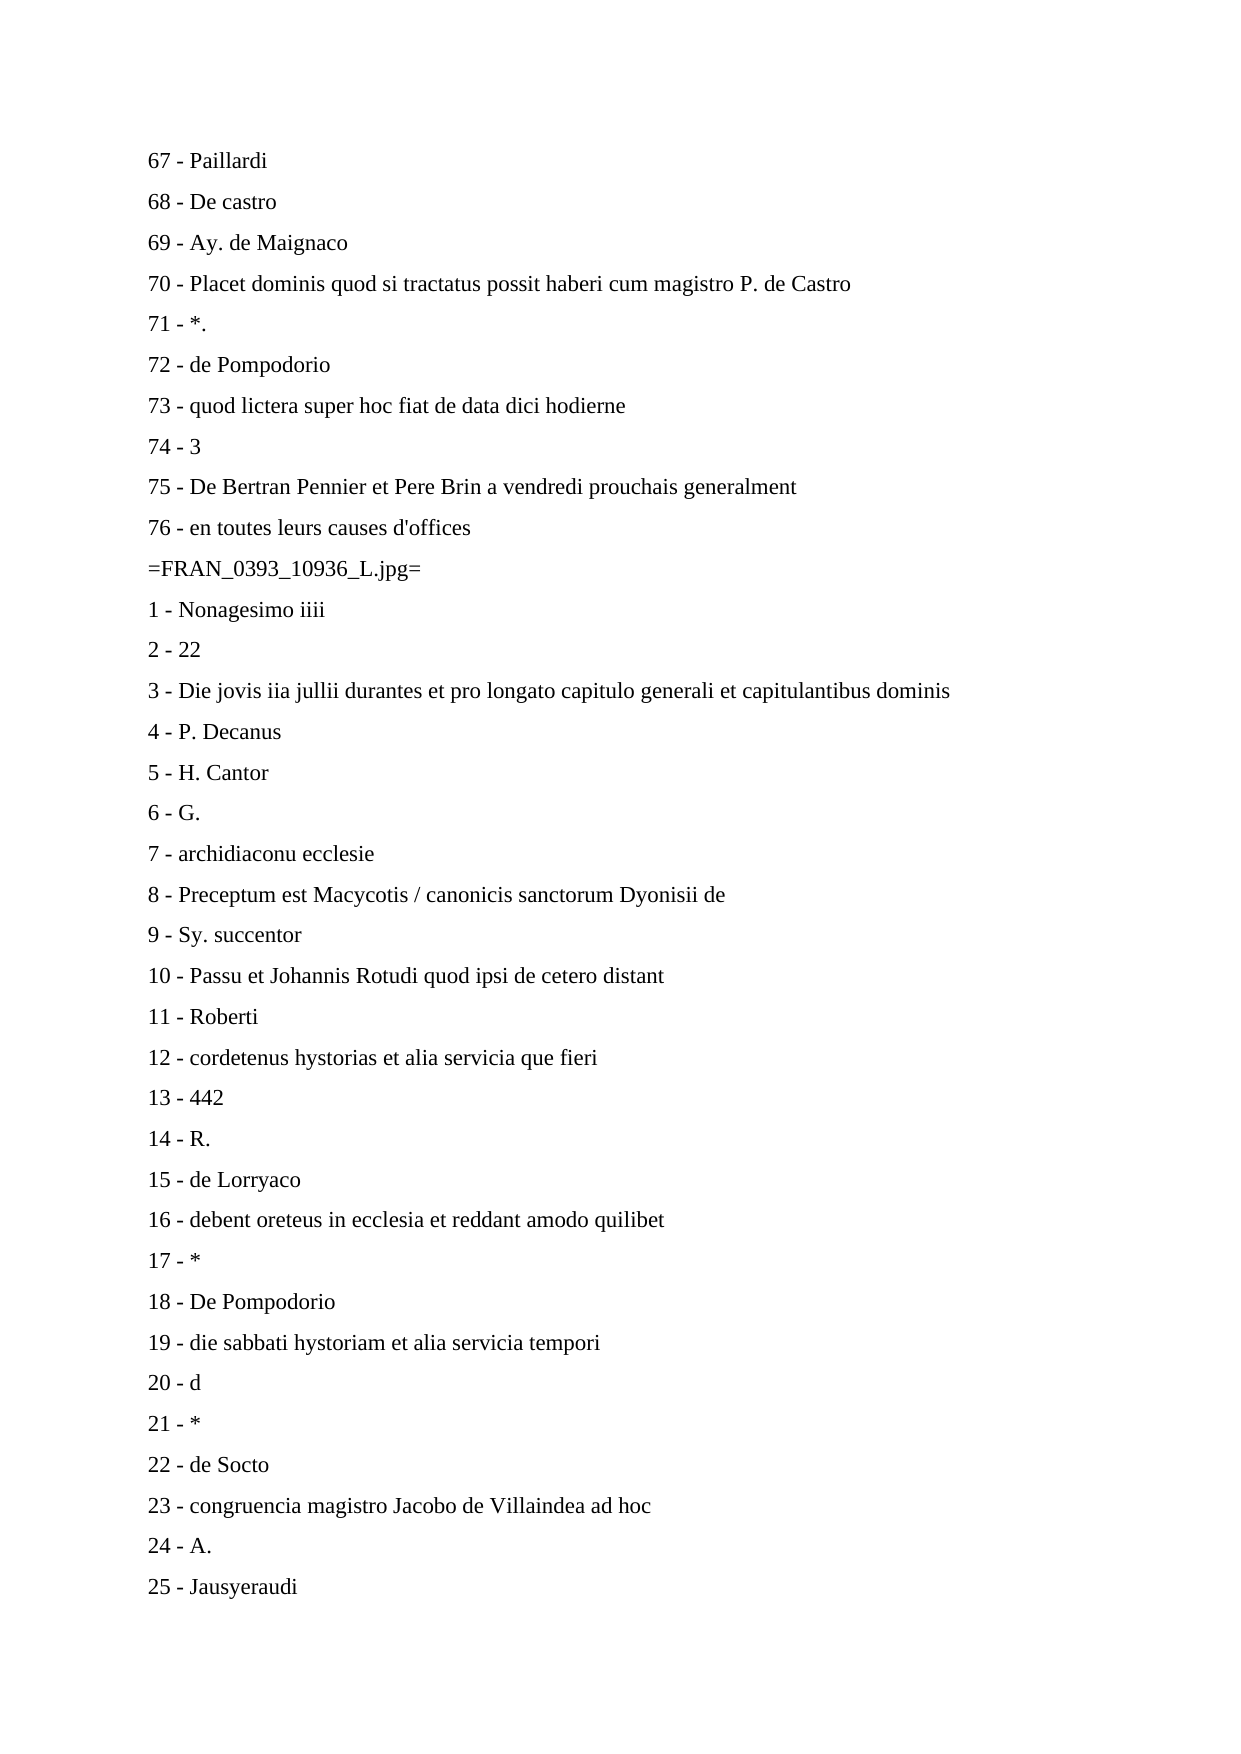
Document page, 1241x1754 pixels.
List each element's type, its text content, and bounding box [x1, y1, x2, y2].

text 22 - de Socto [148, 1451, 1093, 1477]
text 16 - debent oreteus in ecclesia et reddant amodo quilibet [148, 1207, 1093, 1233]
text 21 - * [148, 1410, 1093, 1437]
text 23 - congruencia magistro Jacobo de Villaindea ad hoc [148, 1492, 1093, 1518]
text 71 - *. [148, 311, 1093, 337]
text 14 - R. [148, 1125, 1093, 1151]
text 5 - H. Cantor [148, 758, 1093, 785]
text 67 - Paillardi [148, 148, 1093, 174]
text 24 - A. [148, 1532, 1093, 1559]
text 3 - Die jovis iia jullii durantes et pro longato capitulo generali et capitulantibus dominis [148, 677, 1093, 703]
text =FRAN_0393_10936_L.jpg= [148, 555, 1093, 581]
text 12 - cordetenus hystorias et alia servicia que fieri [148, 1044, 1093, 1070]
text 17 - * [148, 1247, 1093, 1274]
text 18 - De Pompodorio [148, 1288, 1093, 1314]
text 15 - de Lorryaco [148, 1166, 1093, 1192]
text 76 - en toutes leurs causes d'offices [148, 514, 1093, 541]
text 2 - 22 [148, 636, 1093, 663]
text 13 - 442 [148, 1084, 1093, 1111]
text 11 - Roberti [148, 1003, 1093, 1029]
text 73 - quod lictera super hoc fiat de data dici hodierne [148, 392, 1093, 418]
text 1 - Nonagesimo iiii [148, 596, 1093, 622]
text 25 - Jausyeraudi [148, 1573, 1093, 1599]
text 68 - De castro [148, 188, 1093, 215]
text 72 - de Pompodorio [148, 351, 1093, 378]
text 7 - archidiaconu ecclesie [148, 840, 1093, 866]
text 8 - Preceptum est Macycotis / canonicis sanctorum Dyonisii de [148, 881, 1093, 907]
text 74 - 3 [148, 433, 1093, 459]
text 70 - Placet dominis quod si tractatus possit haberi cum magistro P. de Castro [148, 270, 1093, 296]
text 9 - Sy. succentor [148, 921, 1093, 948]
text 6 - G. [148, 799, 1093, 826]
text 4 - P. Decanus [148, 718, 1093, 744]
text 75 - De Bertran Pennier et Pere Brin a vendredi prouchais generalment [148, 473, 1093, 500]
text 19 - die sabbati hystoriam et alia servicia tempori [148, 1329, 1093, 1355]
text 10 - Passu et Johannis Rotudi quod ipsi de cetero distant [148, 962, 1093, 988]
text 20 - d [148, 1369, 1093, 1396]
text 69 - Ay. de Maignaco [148, 229, 1093, 255]
